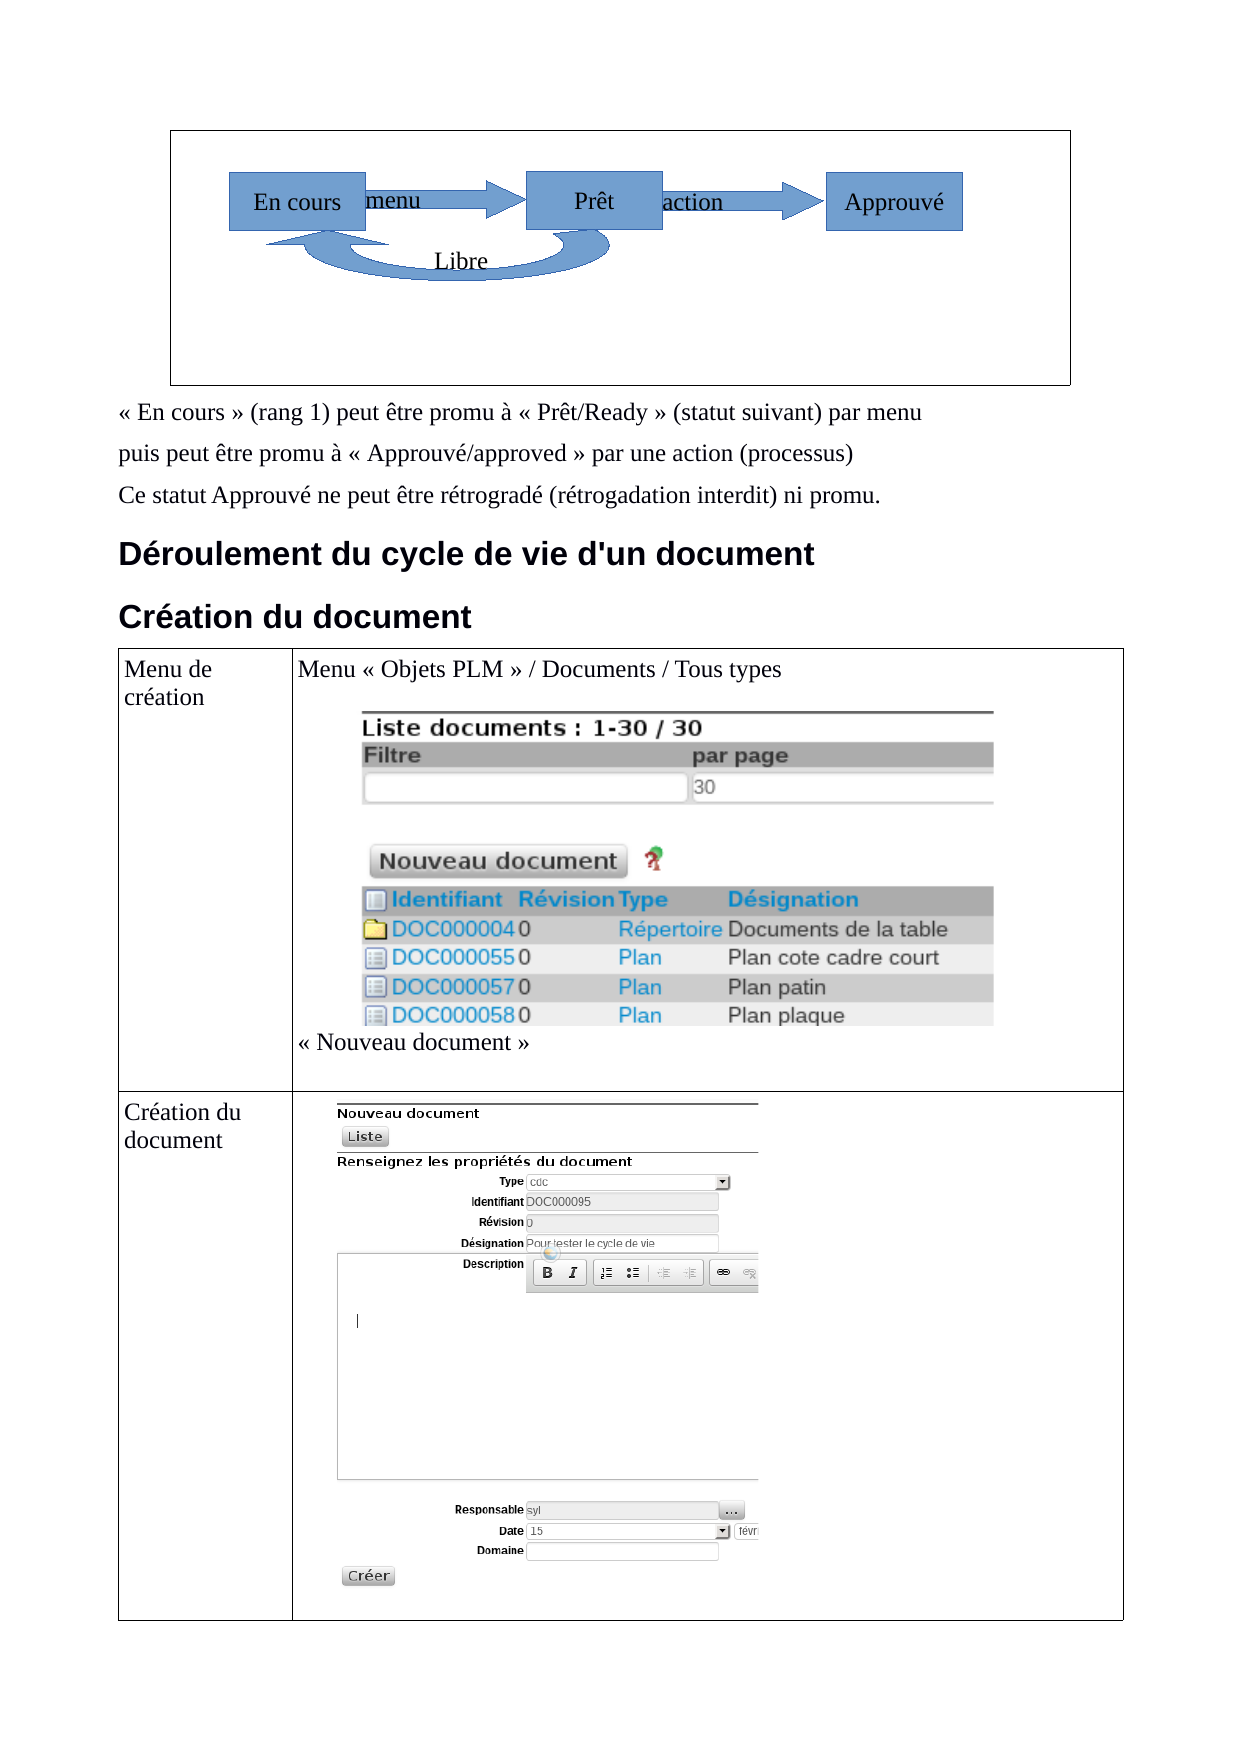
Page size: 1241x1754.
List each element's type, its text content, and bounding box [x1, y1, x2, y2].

text puis peut être promu à « Approuvé/approved » par une action (processus) [118, 438, 1122, 467]
table_cell [293, 1092, 1123, 1620]
picture [356, 711, 994, 1026]
picture [336, 1099, 759, 1594]
text Ce statut Approuvé ne peut être rétrogradé (rétrogadation interdit) ni promu. [118, 480, 1122, 508]
text « En cours » (rang 1) peut être promu à « Prêt/Ready » (statut suivant) par menu [118, 118, 1122, 426]
table_cell Création du document [119, 1092, 292, 1620]
subtitle Déroulement du cycle de vie d'un document [118, 533, 1122, 572]
table_header Menu « Objets PLM » / Documents / Tous types « Nouveau document » [293, 649, 1123, 1091]
subtitle Création du document [118, 597, 1122, 635]
table_header Menu de création [119, 649, 292, 1091]
